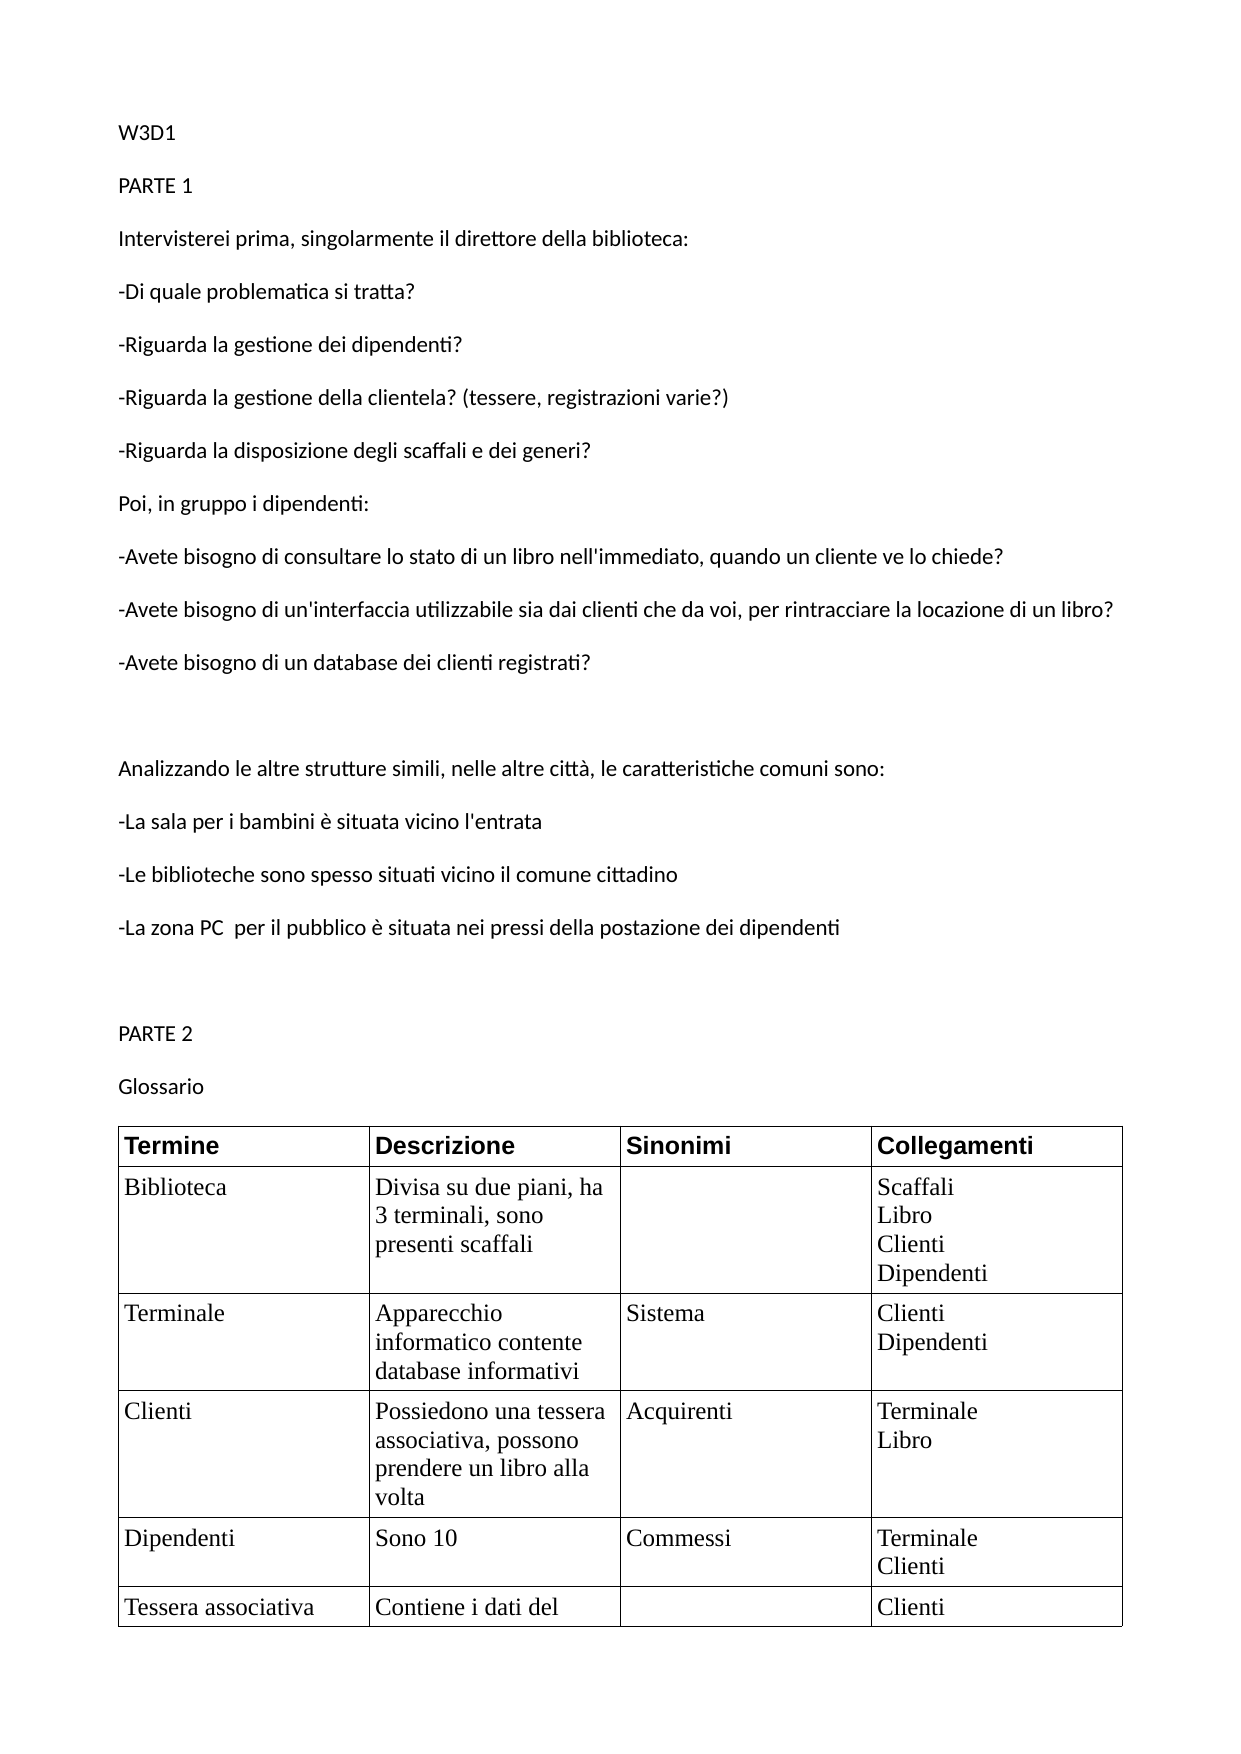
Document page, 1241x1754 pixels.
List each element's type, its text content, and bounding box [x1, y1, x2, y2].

table_cell Dipendenti [119, 1518, 369, 1586]
table_cell Clienti [872, 1587, 1122, 1626]
text -Le biblioteche sono spesso situati vicino il comune cittadino [118, 860, 1122, 888]
table_cell Clienti [119, 1391, 369, 1517]
table_cell Clienti Dipendenti [872, 1294, 1122, 1390]
table_cell Commessi [621, 1518, 871, 1586]
table_header Collegamenti [872, 1127, 1122, 1166]
table_cell Sistema [621, 1294, 871, 1390]
table_cell Apparecchio informatico contente database informativi [370, 1294, 620, 1390]
table_header Termine [119, 1127, 369, 1166]
text Analizzando le altre strutture simili, nelle altre città, le caratteristiche comuni sono: [118, 754, 1122, 782]
table_cell [621, 1167, 871, 1292]
table_cell Divisa su due piani, ha 3 terminali, sono presenti scaffali [370, 1167, 620, 1292]
text -Riguarda la gestione dei dipendenti? [118, 330, 1122, 358]
text Glossario [118, 1072, 1122, 1101]
text -Riguarda la disposizione degli scaffali e dei generi? [118, 436, 1122, 464]
text Intervisterei prima, singolarmente il direttore della biblioteca: [118, 224, 1122, 252]
text -Avete bisogno di un'interfaccia utilizzabile sia dai clienti che da voi, per rintracciare la locazione di un libro? [118, 595, 1122, 623]
text -La sala per i bambini è situata vicino l'entrata [118, 807, 1122, 835]
text Poi, in gruppo i dipendenti: [118, 489, 1122, 517]
table_cell Terminale [119, 1294, 369, 1390]
table_cell Possiedono una tessera associativa, possono prendere un libro alla volta [370, 1391, 620, 1517]
table_cell Contiene i dati del [370, 1587, 620, 1626]
table_cell Tessera associativa [119, 1587, 369, 1626]
table_cell Biblioteca [119, 1167, 369, 1292]
text PARTE 1 [118, 171, 1122, 199]
table_cell Sono 10 [370, 1518, 620, 1586]
text -La zona PC per il pubblico è situata nei pressi della postazione dei dipendenti [118, 913, 1122, 941]
text PARTE 2 [118, 1019, 1122, 1047]
table_cell Acquirenti [621, 1391, 871, 1517]
text W3D1 [118, 118, 1122, 146]
text -Avete bisogno di consultare lo stato di un libro nell'immediato, quando un cliente ve lo chiede? [118, 542, 1122, 570]
table_cell Terminale Clienti [872, 1518, 1122, 1586]
table_cell [621, 1587, 871, 1626]
table_header Descrizione [370, 1127, 620, 1166]
text -Di quale problematica si tratta? [118, 277, 1122, 305]
text -Avete bisogno di un database dei clienti registrati? [118, 648, 1122, 676]
text -Riguarda la gestione della clientela? (tessere, registrazioni varie?) [118, 383, 1122, 411]
table_cell Scaffali Libro Clienti Dipendenti [872, 1167, 1122, 1292]
table_cell Terminale Libro [872, 1391, 1122, 1517]
table_header Sinonimi [621, 1127, 871, 1166]
